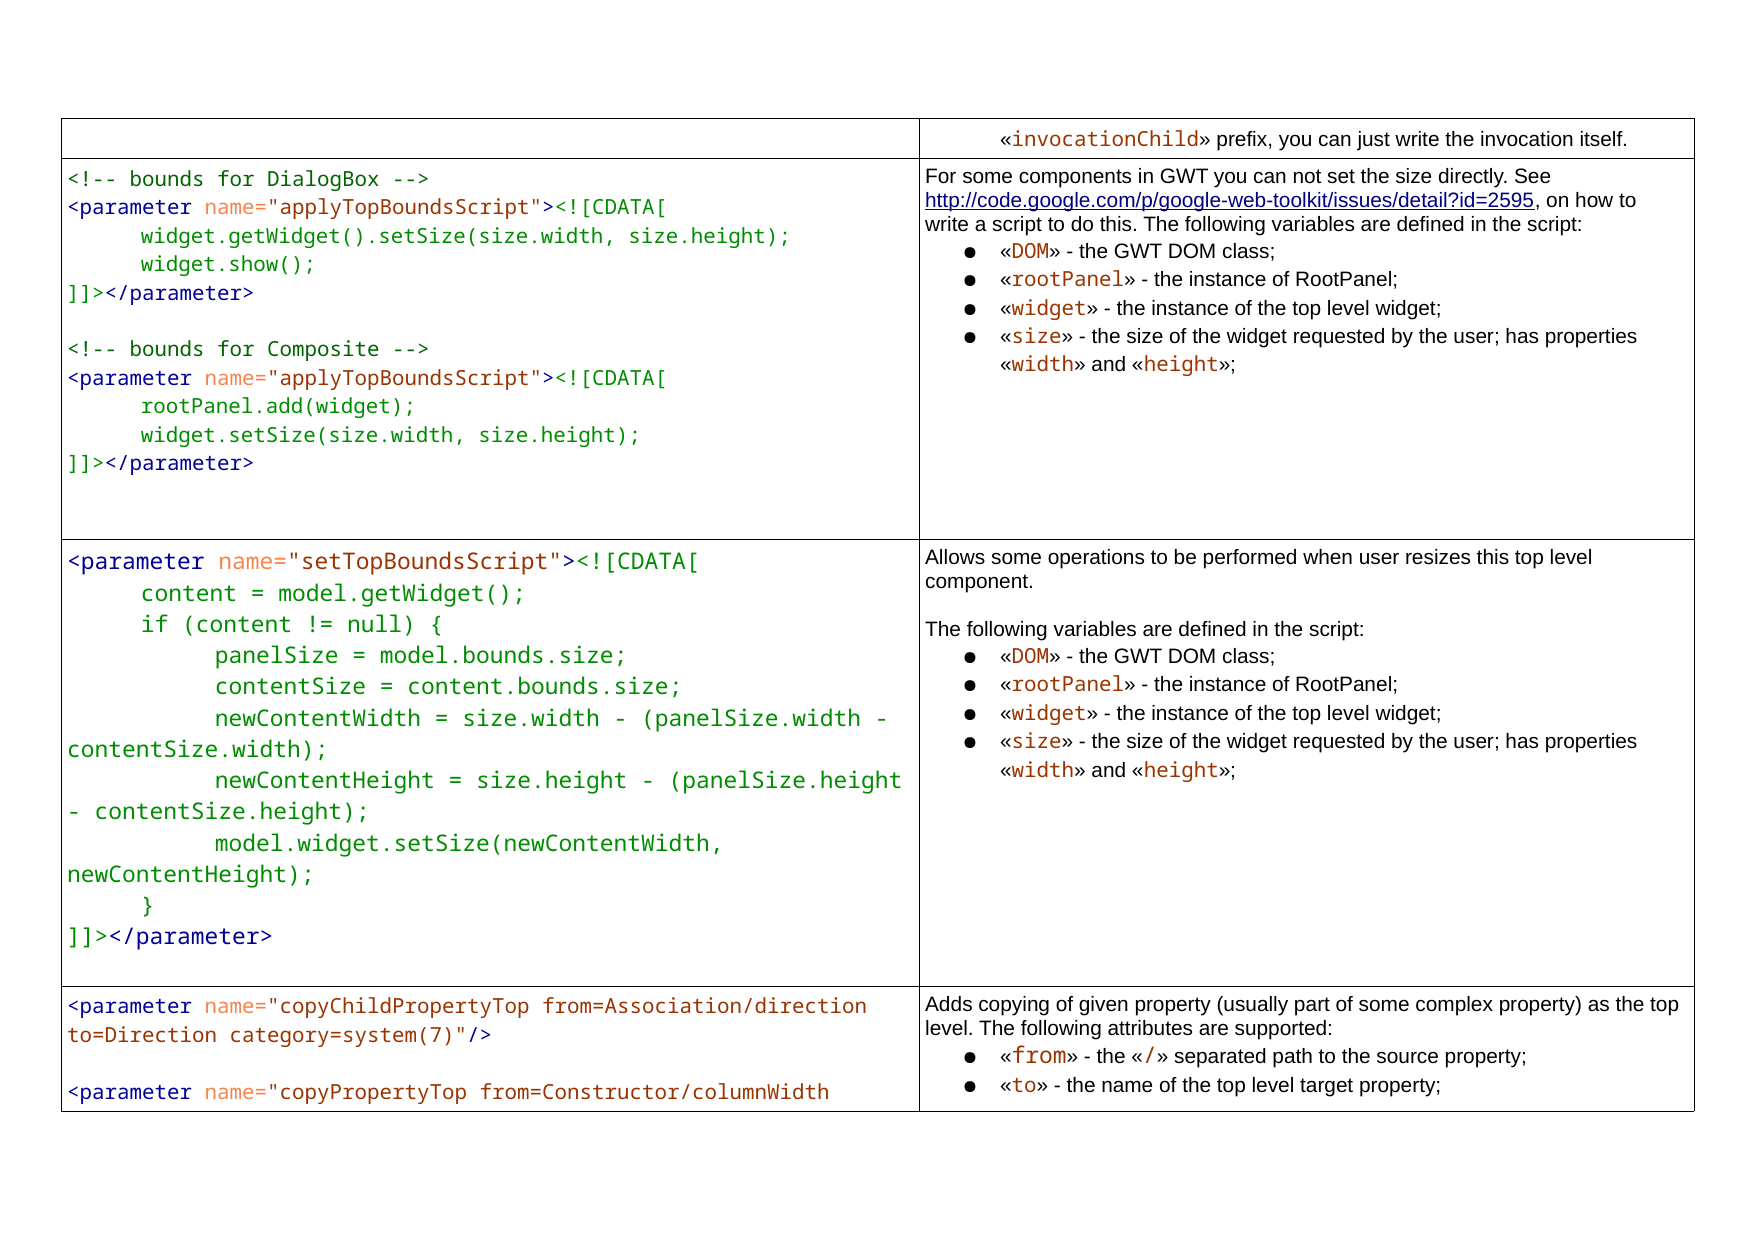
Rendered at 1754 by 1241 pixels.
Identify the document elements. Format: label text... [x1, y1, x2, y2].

table_cell «invocationChild» prefix, you can just write the invocation itself. [920, 119, 1694, 158]
table_cell For some components in GWT you can not set the size directly. See http://code.google.com/p/google-web-toolkit/issues/detail?id=2595, on how to write a script to do this. The following variables are defined in the script: «DOM» - the GWT DOM class; «rootPanel» - the instance of RootPanel; «widget» - the instance of the top level widget; «size» - the size of the widget requested by the user; has properties «width» and «height»; [920, 159, 1694, 539]
table_cell <!-- bounds for DialogBox --> <parameter name="applyTopBoundsScript"><![CDATA[ widget.getWidget().setSize(size.width, size.height); widget.show(); ]]></parameter> <!-- bounds for Composite --> <parameter name="applyTopBoundsScript"><![CDATA[ rootPanel.add(widget); widget.setSize(size.width, size.height); ]]></parameter> [62, 159, 919, 539]
table_cell [62, 119, 919, 158]
table_cell Allows some operations to be performed when user resizes this top level component. The following variables are defined in the script: «DOM» - the GWT DOM class; «rootPanel» - the instance of RootPanel; «widget» - the instance of the top level widget; «size» - the size of the widget requested by the user; has properties «width» and «height»; [920, 540, 1694, 986]
table_cell Adds copying of given property (usually part of some complex property) as the top level. The following attributes are supported: «from» - the «/» separated path to the source property; «to» - the name of the top level target property; «category» - the category of the target property, may be «preferred», «normal», «advanced», «hidden» or «system(int)»; [920, 987, 1694, 1111]
table_cell <parameter name="setTopBoundsScript"><![CDATA[ content = model.getWidget(); if (content != null) { panelSize = model.bounds.size; contentSize = content.bounds.size; newContentWidth = size.width - (panelSize.width - contentSize.width); newContentHeight = size.height - (panelSize.height - contentSize.height); model.widget.setSize(newContentWidth, newContentHeight); } ]]></parameter> [62, 540, 919, 986]
table_cell <parameter name="copyChildPropertyTop from=Association/direction to=Direction category=system(7)"/> <parameter name="copyPropertyTop from=Constructor/columnWidth [62, 987, 919, 1111]
